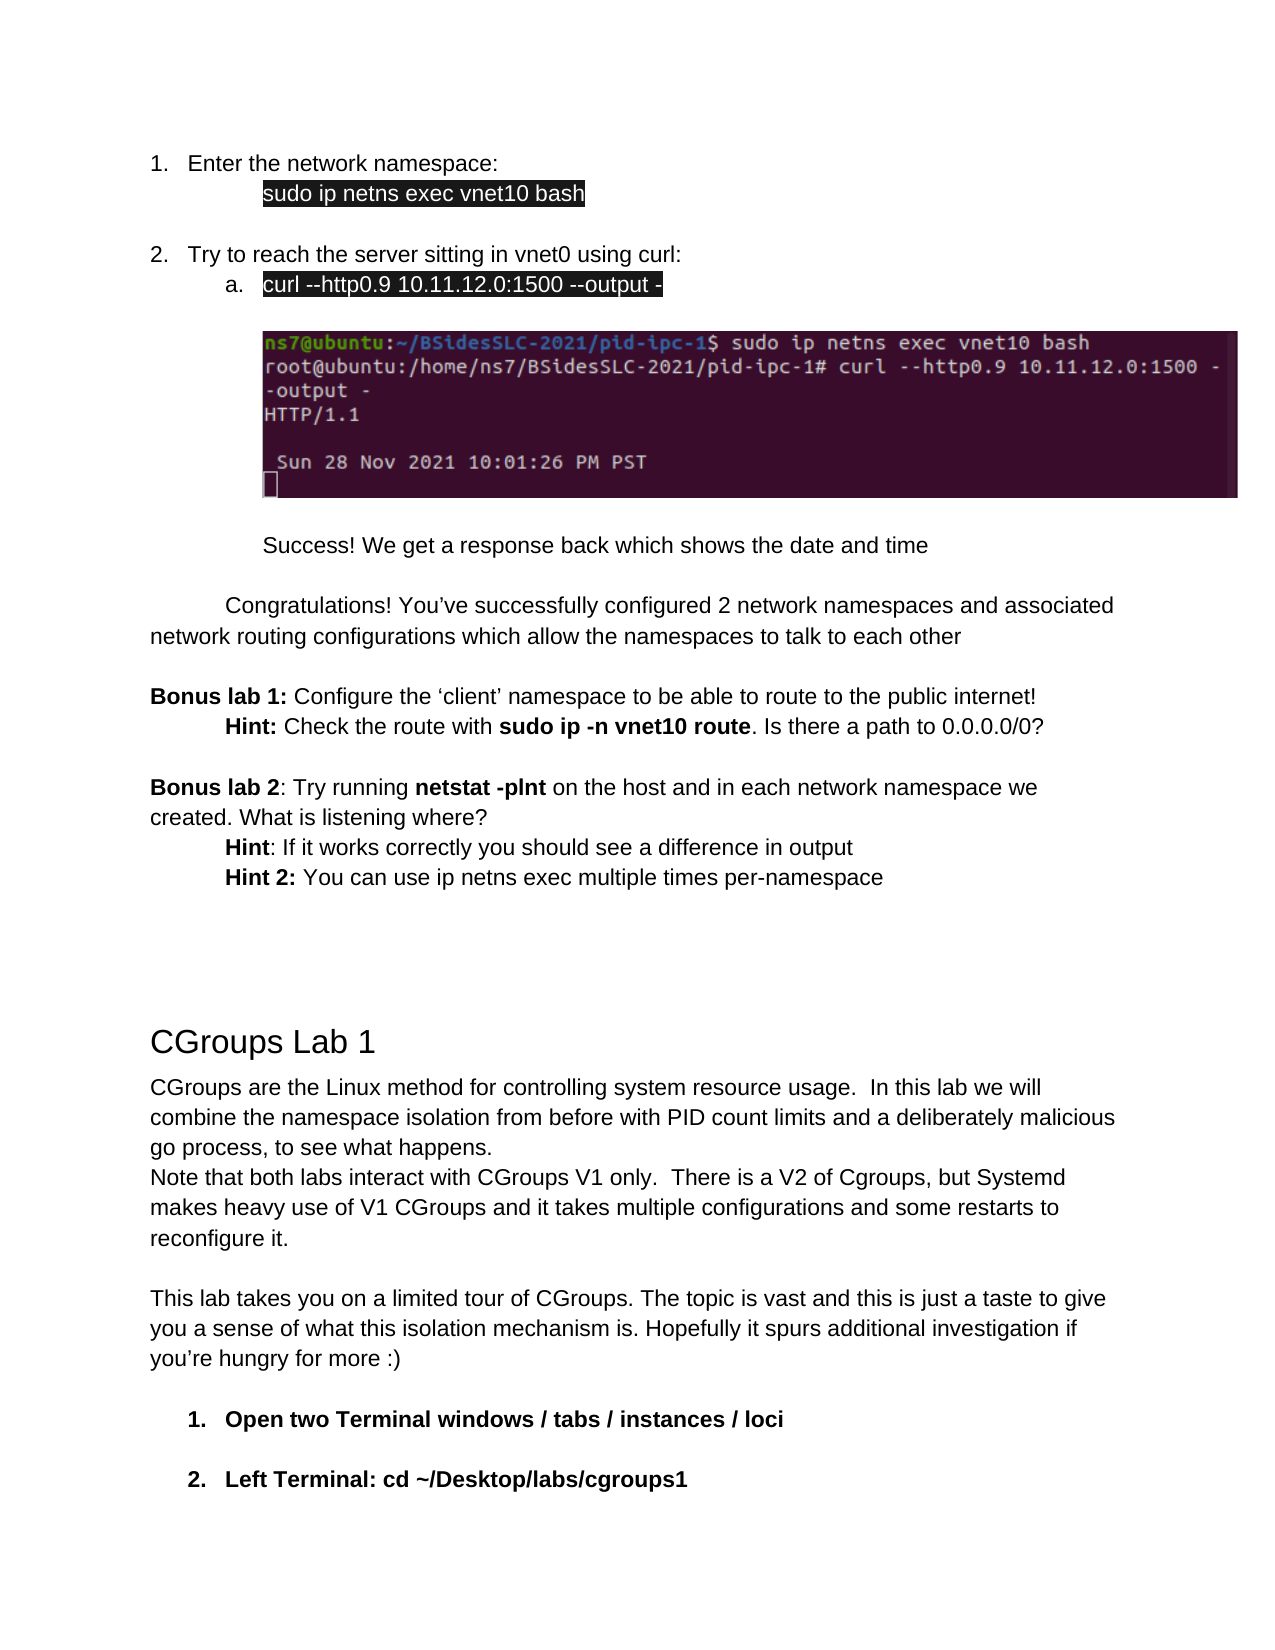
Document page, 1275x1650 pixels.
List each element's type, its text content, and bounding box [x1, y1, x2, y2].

text Note that both labs interact with CGroups V1 only. There is a V2 of Cgroups, but Systemd makes heavy use of V1 CGroups and it takes multiple configurations and some restarts to reconfigure it. [150, 1164, 1125, 1251]
picture [262, 331, 1238, 498]
list curl --http0.9 10.11.12.0:1500 --output - Success! We get a response back which shows the date and time [225, 271, 1125, 588]
list Left Terminal: cd ~/Desktop/labs/cgroups1 [187, 1466, 1125, 1493]
text Congratulations! You’ve successfully configured 2 network namespaces and associated network routing configurations which allow the namespaces to talk to each other [150, 592, 1125, 649]
list Open two Terminal windows / tabs / instances / loci [187, 1406, 1125, 1432]
text Hint 2: You can use ip netns exec multiple times per-namespace [150, 864, 1125, 891]
text This lab takes you on a limited tour of CGroups. The topic is vast and this is just a taste to give you a sense of what this isolation mechanism is. Hopefully it spurs additional investigation if you’re hungry for more :) [150, 1285, 1125, 1372]
list sudo ip netns exec vnet10 bash [225, 180, 1125, 237]
subtitle CGroups Lab 1 [150, 1023, 1125, 1061]
text CGroups are the Linux method for controlling system resource usage. In this lab we will combine the namespace isolation from before with PID count limits and a deliberately malicious go process, to see what happens. [150, 1073, 1125, 1160]
list Enter the network namespace: [150, 150, 1125, 176]
list Try to reach the server sitting in vnet0 using curl: [150, 241, 1125, 267]
text Bonus lab 1: Configure the ‘client’ namespace to be able to route to the public internet! Hint: Check the route with sudo ip -n vnet10 route. Is there a path to 0.0.0.0/0? [150, 683, 1125, 739]
text Bonus lab 2: Try running netstat -plnt on the host and in each network namespace we created. What is listening where? [150, 774, 1125, 830]
text Hint: If it works correctly you should see a difference in output [150, 834, 1125, 860]
